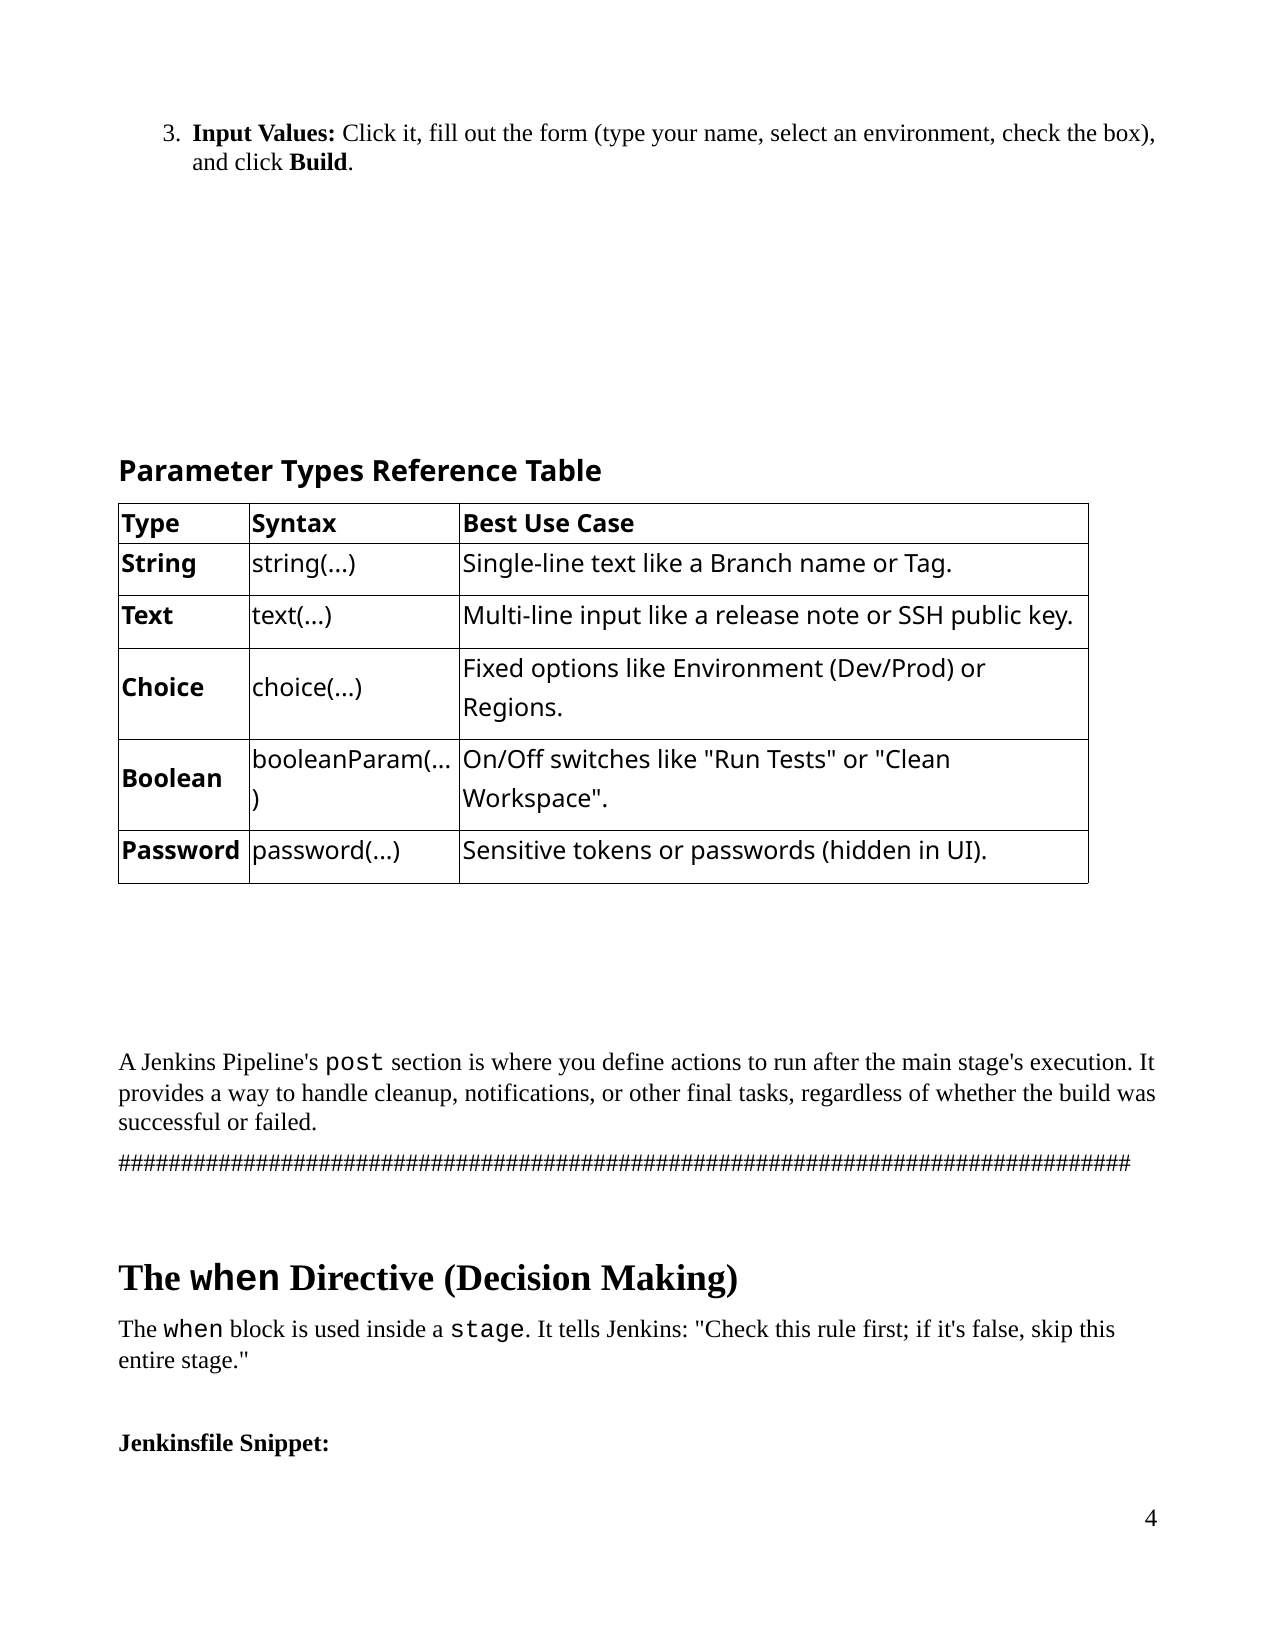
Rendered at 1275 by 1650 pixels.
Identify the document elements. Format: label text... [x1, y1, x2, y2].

table_cell Fixed options like Environment (Dev/Prod) or Regions. [460, 649, 1088, 739]
table_cell String [119, 544, 249, 595]
table_header Best Use Case [460, 504, 1088, 542]
text Jenkinsfile Snippet: [118, 1428, 1157, 1457]
list Input Values: Click it, fill out the form (type your name, select an environment, check the box), and click Build. [162, 118, 1157, 176]
table_cell Boolean [119, 740, 249, 830]
table_cell On/Off switches like "Run Tests" or "Clean Workspace". [460, 740, 1088, 830]
table_cell Multi-line input like a release note or SSH public key. [460, 596, 1088, 647]
table_cell Text [119, 596, 249, 647]
table_cell Sensitive tokens or passwords (hidden in UI). [460, 831, 1088, 882]
table_cell choice(...) [250, 649, 459, 739]
table_cell Single-line text like a Branch name or Tag. [460, 544, 1088, 595]
text ################################################################################# [118, 1148, 1157, 1177]
table_cell Choice [119, 649, 249, 739]
table_header Syntax [250, 504, 459, 542]
subtitle Parameter Types Reference Table [118, 450, 1157, 490]
subtitle The when Directive (Decision Making) [118, 1256, 1157, 1302]
text A Jenkins Pipeline's post section is where you define actions to run after the main stage's execution. It provides a way to handle cleanup, notifications, or other final tasks, regardless of whether the build was successful or failed. [118, 1047, 1157, 1136]
table_cell Password [119, 831, 249, 882]
table_cell text(...) [250, 596, 459, 647]
table_cell booleanParam(...) [250, 740, 459, 830]
table_header Type [119, 504, 249, 542]
table_cell password(...) [250, 831, 459, 882]
text The when block is used inside a stage. It tells Jenkins: "Check this rule first; if it's false, skip this entire stage." [118, 1314, 1157, 1374]
table_cell string(...) [250, 544, 459, 595]
